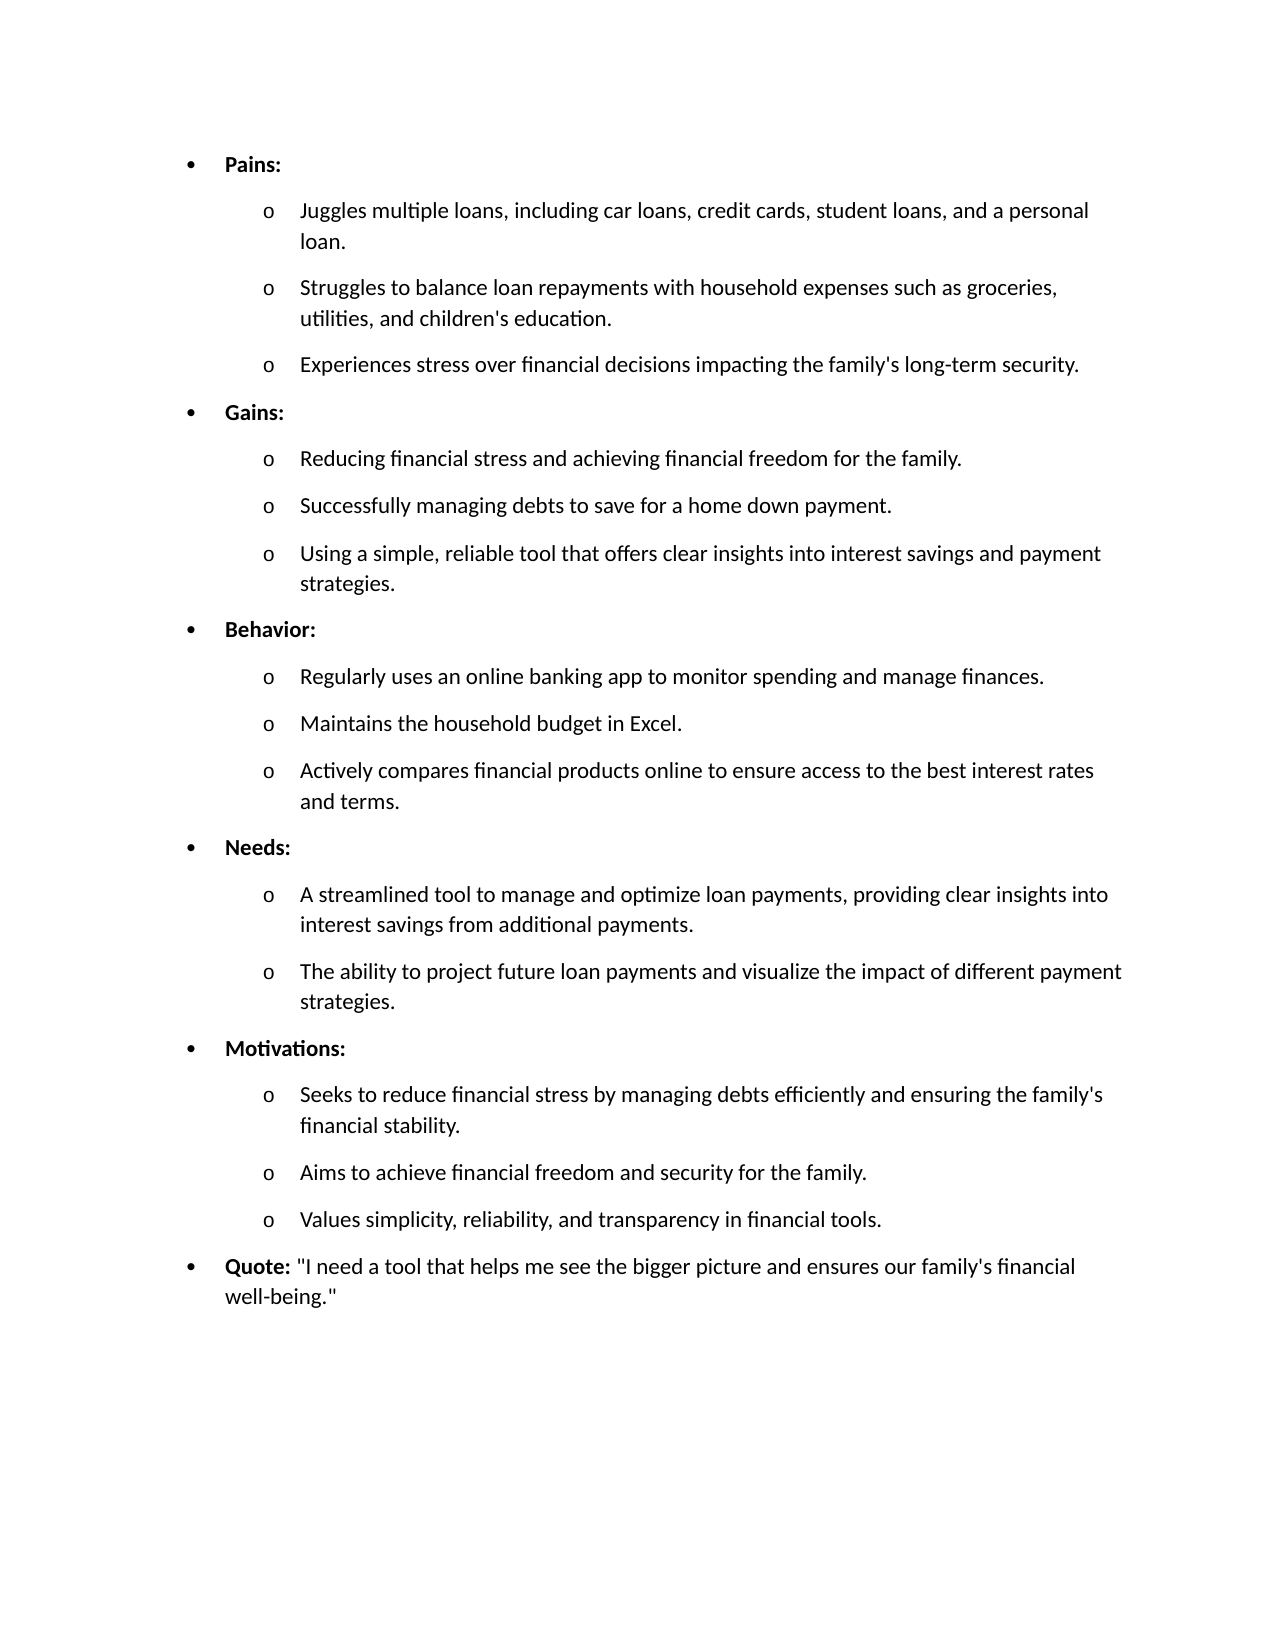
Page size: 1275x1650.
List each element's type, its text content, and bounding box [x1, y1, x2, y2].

list Pains: [187, 150, 1125, 178]
list Struggles to balance loan repayments with household expenses such as groceries, utilities, and children's education. [262, 273, 1125, 332]
list Aims to achieve financial freedom and security for the family. [262, 1158, 1125, 1186]
list Quote: "I need a tool that helps me see the bigger picture and ensures our family's financial well-being." [187, 1252, 1125, 1310]
list Experiences stress over financial decisions impacting the family's long-term security. [262, 351, 1125, 379]
list Needs: [187, 833, 1125, 862]
list The ability to project future loan payments and visualize the impact of different payment strategies. [262, 957, 1125, 1016]
list Gains: [187, 398, 1125, 426]
list Maintains the household budget in Excel. [262, 709, 1125, 738]
list Regularly uses an online banking app to monitor spending and manage finances. [262, 662, 1125, 691]
list Values simplicity, reliability, and transparency in financial tools. [262, 1205, 1125, 1233]
list Behavior: [187, 616, 1125, 644]
list Juggles multiple loans, including car loans, credit cards, student loans, and a personal loan. [262, 197, 1125, 255]
list Seeks to reduce financial stress by managing debts efficiently and ensuring the family's financial stability. [262, 1081, 1125, 1139]
list Reducing financial stress and achieving financial freedom for the family. [262, 444, 1125, 473]
list Actively compares financial products online to ensure access to the best interest rates and terms. [262, 757, 1125, 815]
list Successfully managing debts to save for a home down payment. [262, 491, 1125, 520]
list Motivations: [187, 1034, 1125, 1062]
list A streamlined tool to manage and optimize loan payments, providing clear insights into interest savings from additional payments. [262, 880, 1125, 938]
list Using a simple, reliable tool that offers clear insights into interest savings and payment strategies. [262, 539, 1125, 597]
